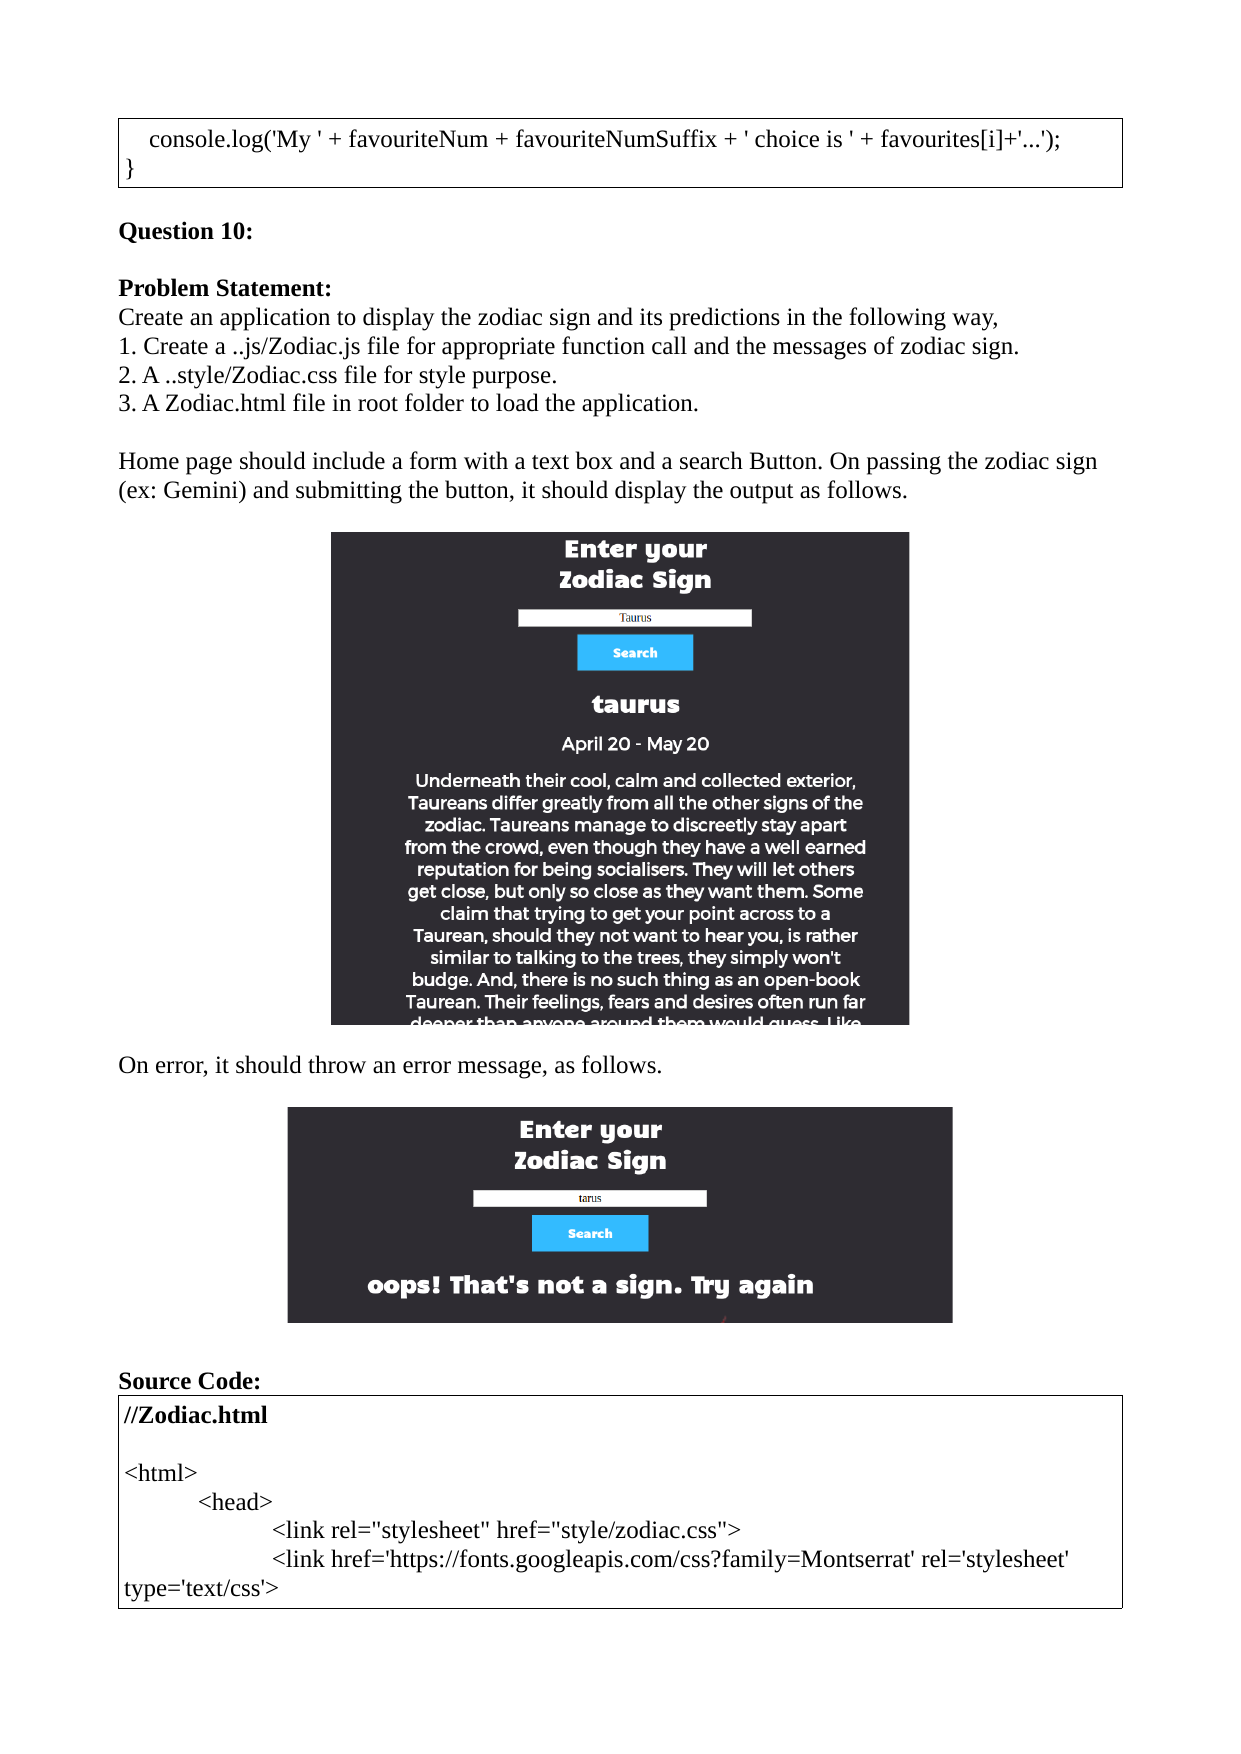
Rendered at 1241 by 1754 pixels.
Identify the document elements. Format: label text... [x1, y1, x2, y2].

text On error, it should throw an error message, as follows. [118, 1050, 1122, 1078]
text Create an application to display the zodiac sign and its predictions in the following way, [118, 302, 1122, 331]
text Home page should include a form with a text box and a search Button. On passing the zodiac sign (ex: Gemini) and submitting the button, it should display the output as follows. [118, 446, 1122, 503]
text 2. A ..style/Zodiac.css file for style purpose. [118, 360, 1122, 388]
picture [331, 532, 910, 1025]
text 3. A Zodiac.html file in root folder to load the application. [118, 388, 1122, 417]
text 1. Create a ..js/Zodiac.js file for appropriate function call and the messages of zodiac sign. [118, 331, 1122, 360]
table_header //Zodiac.html <html> <head> <link rel="stylesheet" href="style/zodiac.css"> <link href='https://fonts.googleapis.com/css?family=Montserrat' rel='stylesheet' type='text/css'> [119, 1396, 1122, 1608]
text Question 10: [118, 216, 1122, 245]
table_header console.log('My ' + favouriteNum + favouriteNumSuffix + ' choice is ' + favourites[i]+'...'); } [119, 119, 1122, 187]
text Problem Statement: [118, 273, 1122, 302]
picture [287, 1107, 953, 1323]
text Source Code: [118, 1366, 1122, 1395]
